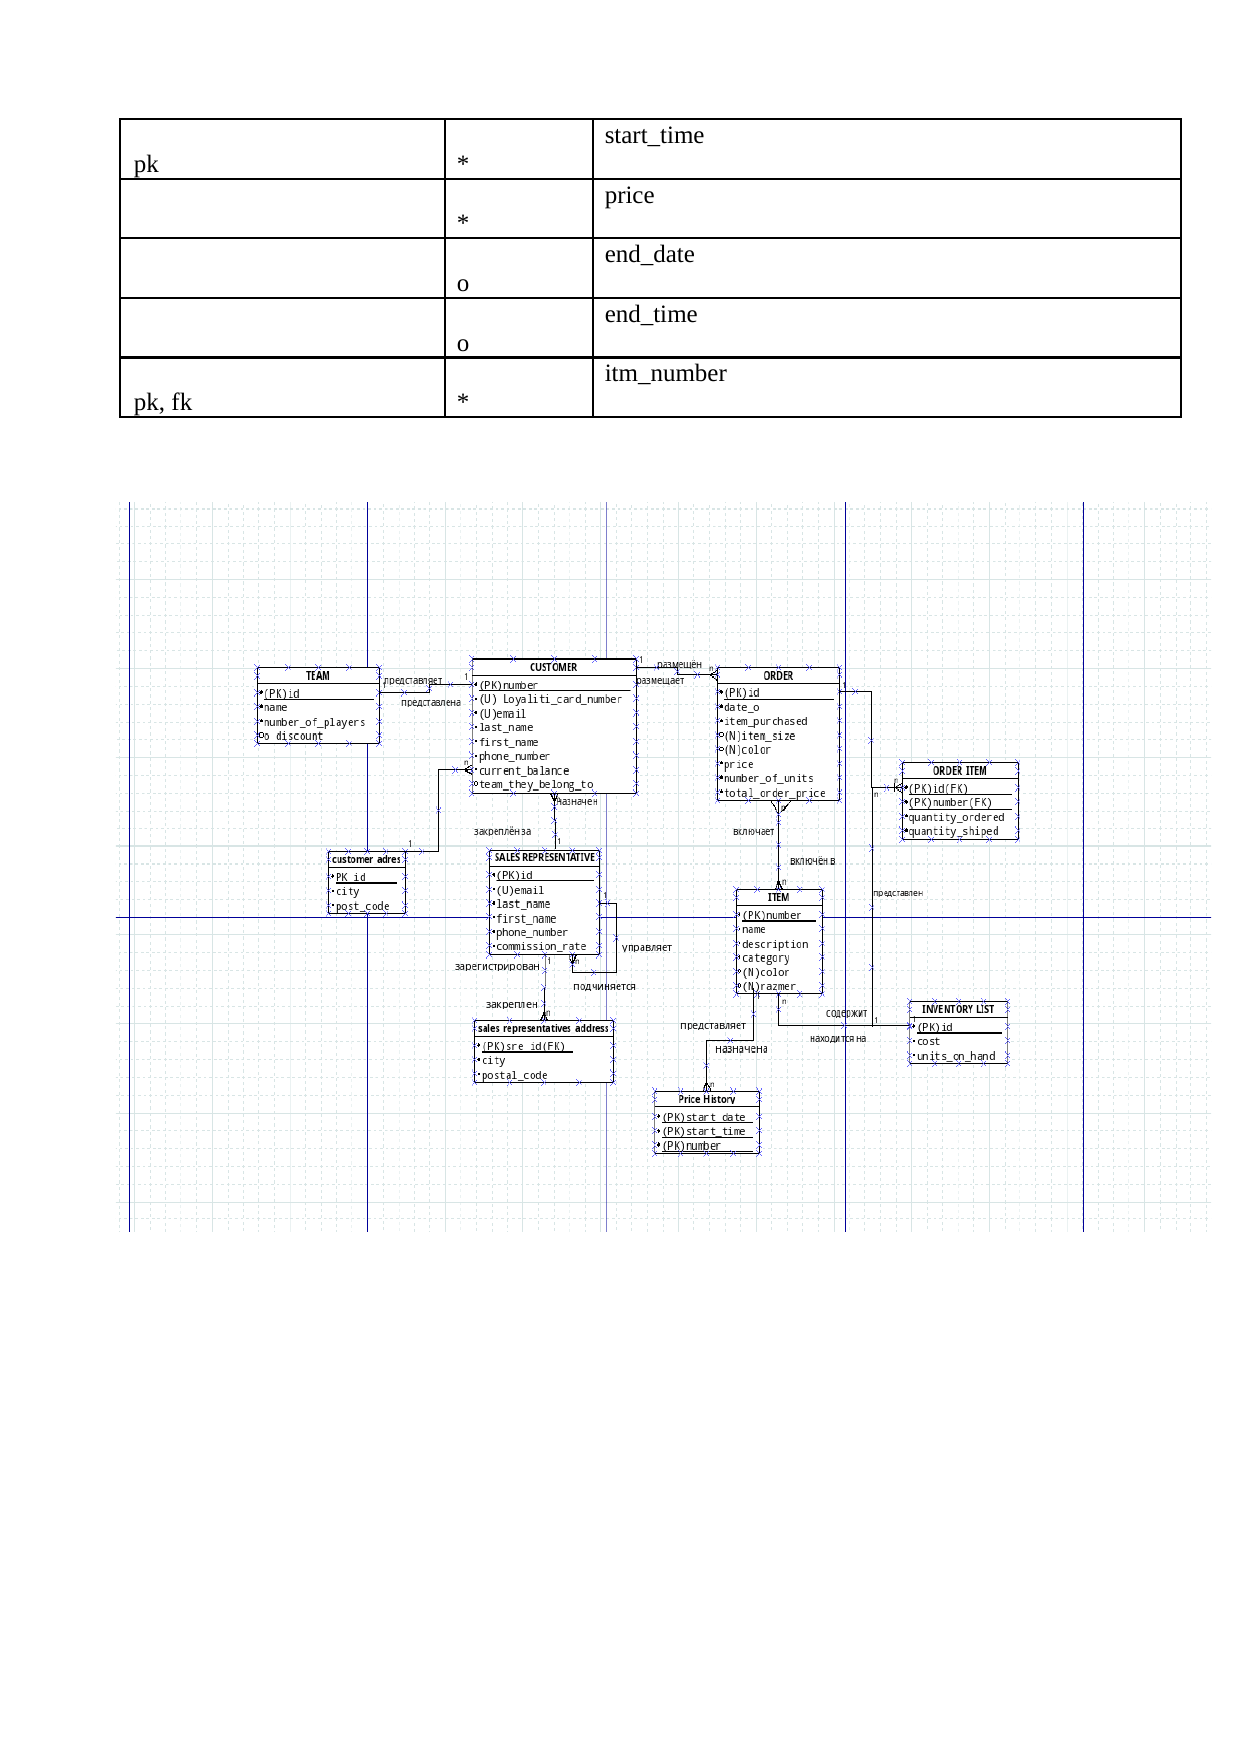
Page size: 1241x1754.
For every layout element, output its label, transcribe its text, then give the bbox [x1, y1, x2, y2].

table_cell [121, 239, 444, 297]
table_cell o [449, 299, 592, 356]
table_cell [121, 299, 444, 356]
table_cell pk [121, 120, 444, 178]
picture [115, 502, 1212, 1232]
table_cell * [449, 180, 592, 237]
table_cell start_time [597, 120, 1180, 178]
table_cell end_time [597, 299, 1180, 356]
table_cell * [449, 359, 592, 416]
table_cell * [449, 120, 592, 178]
table_cell pk, fk [121, 359, 444, 416]
table_cell price [597, 180, 1180, 237]
table_cell itm_number [597, 359, 1180, 416]
table_cell o [449, 239, 592, 297]
table_cell [121, 180, 444, 237]
table_cell end_date [597, 239, 1180, 297]
